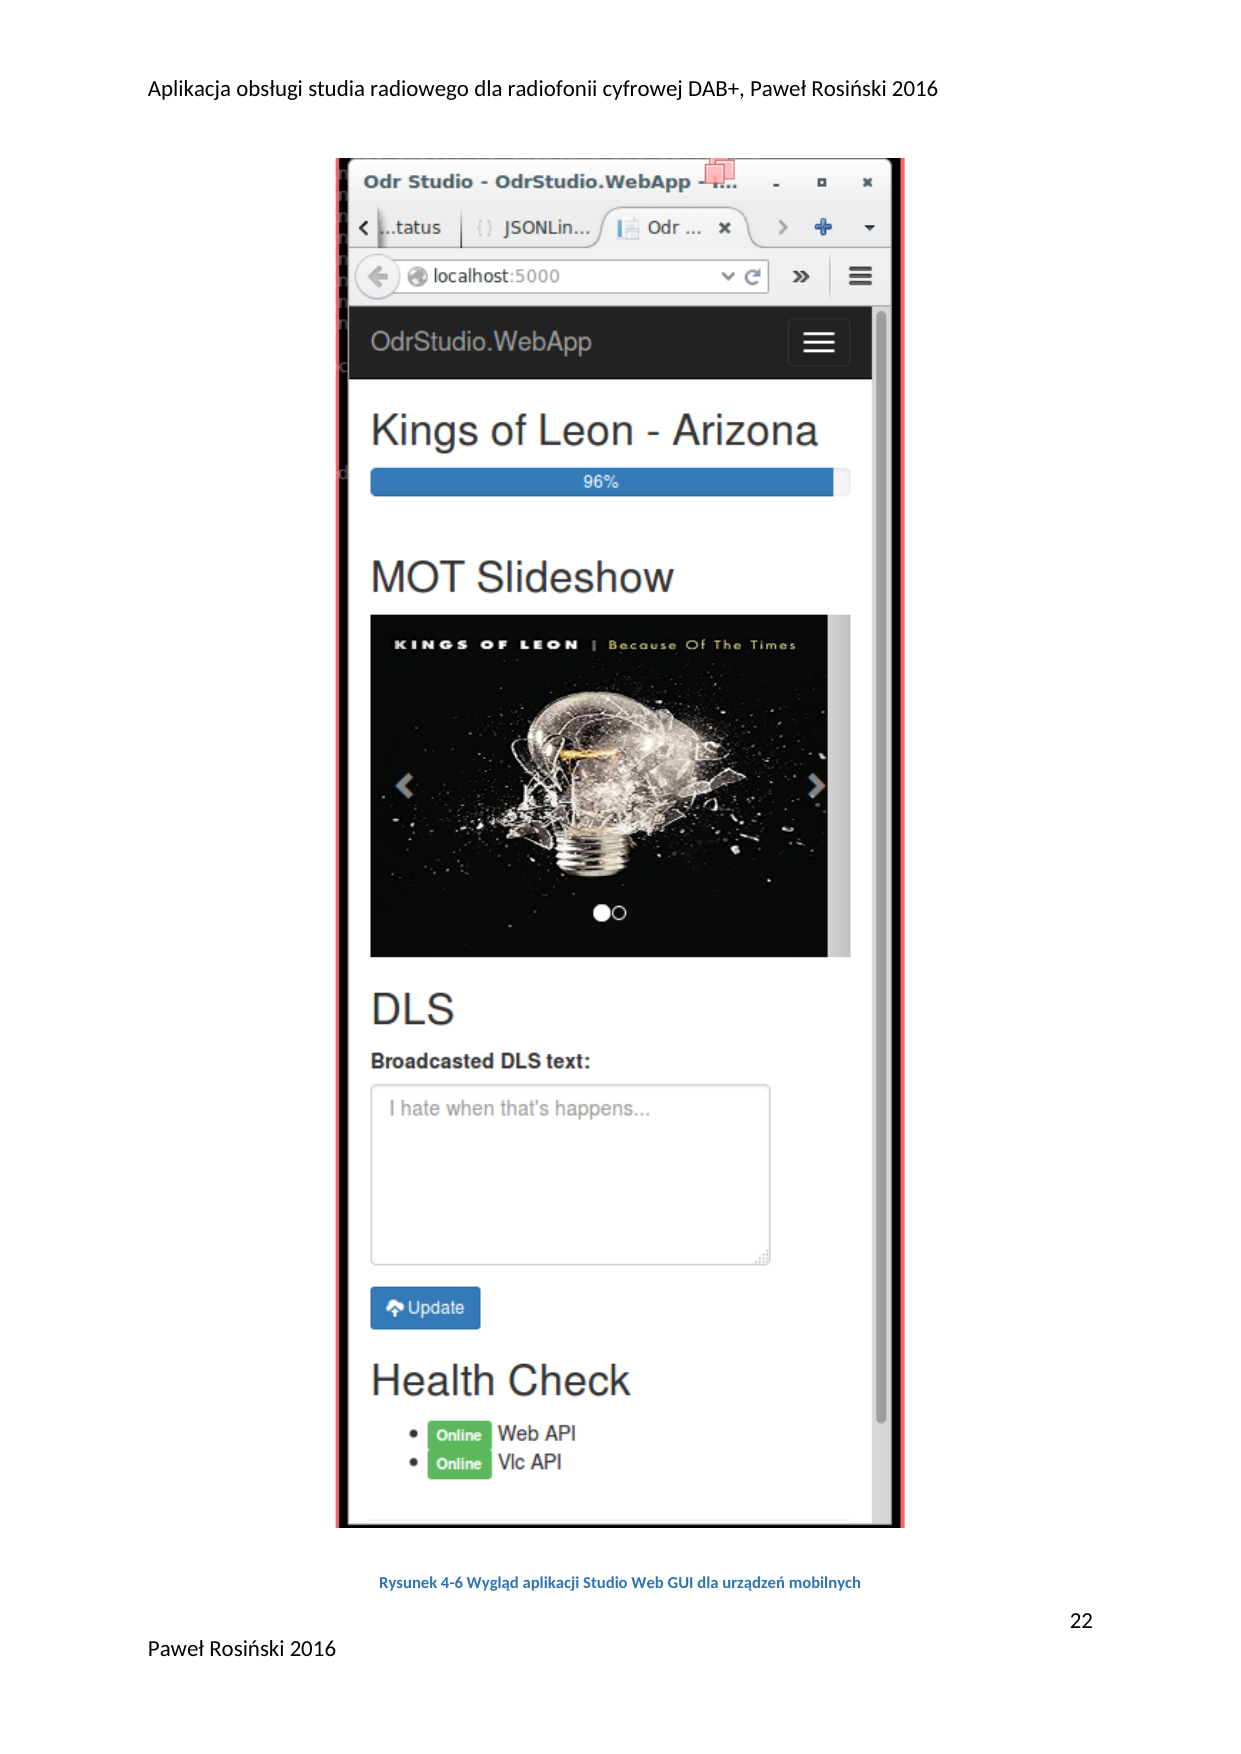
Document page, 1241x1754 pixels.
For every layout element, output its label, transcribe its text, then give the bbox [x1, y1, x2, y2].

text Rysunek 4‑6 Wygląd aplikacji Studio Web GUI dla urządzeń mobilnych [148, 1573, 1093, 1593]
